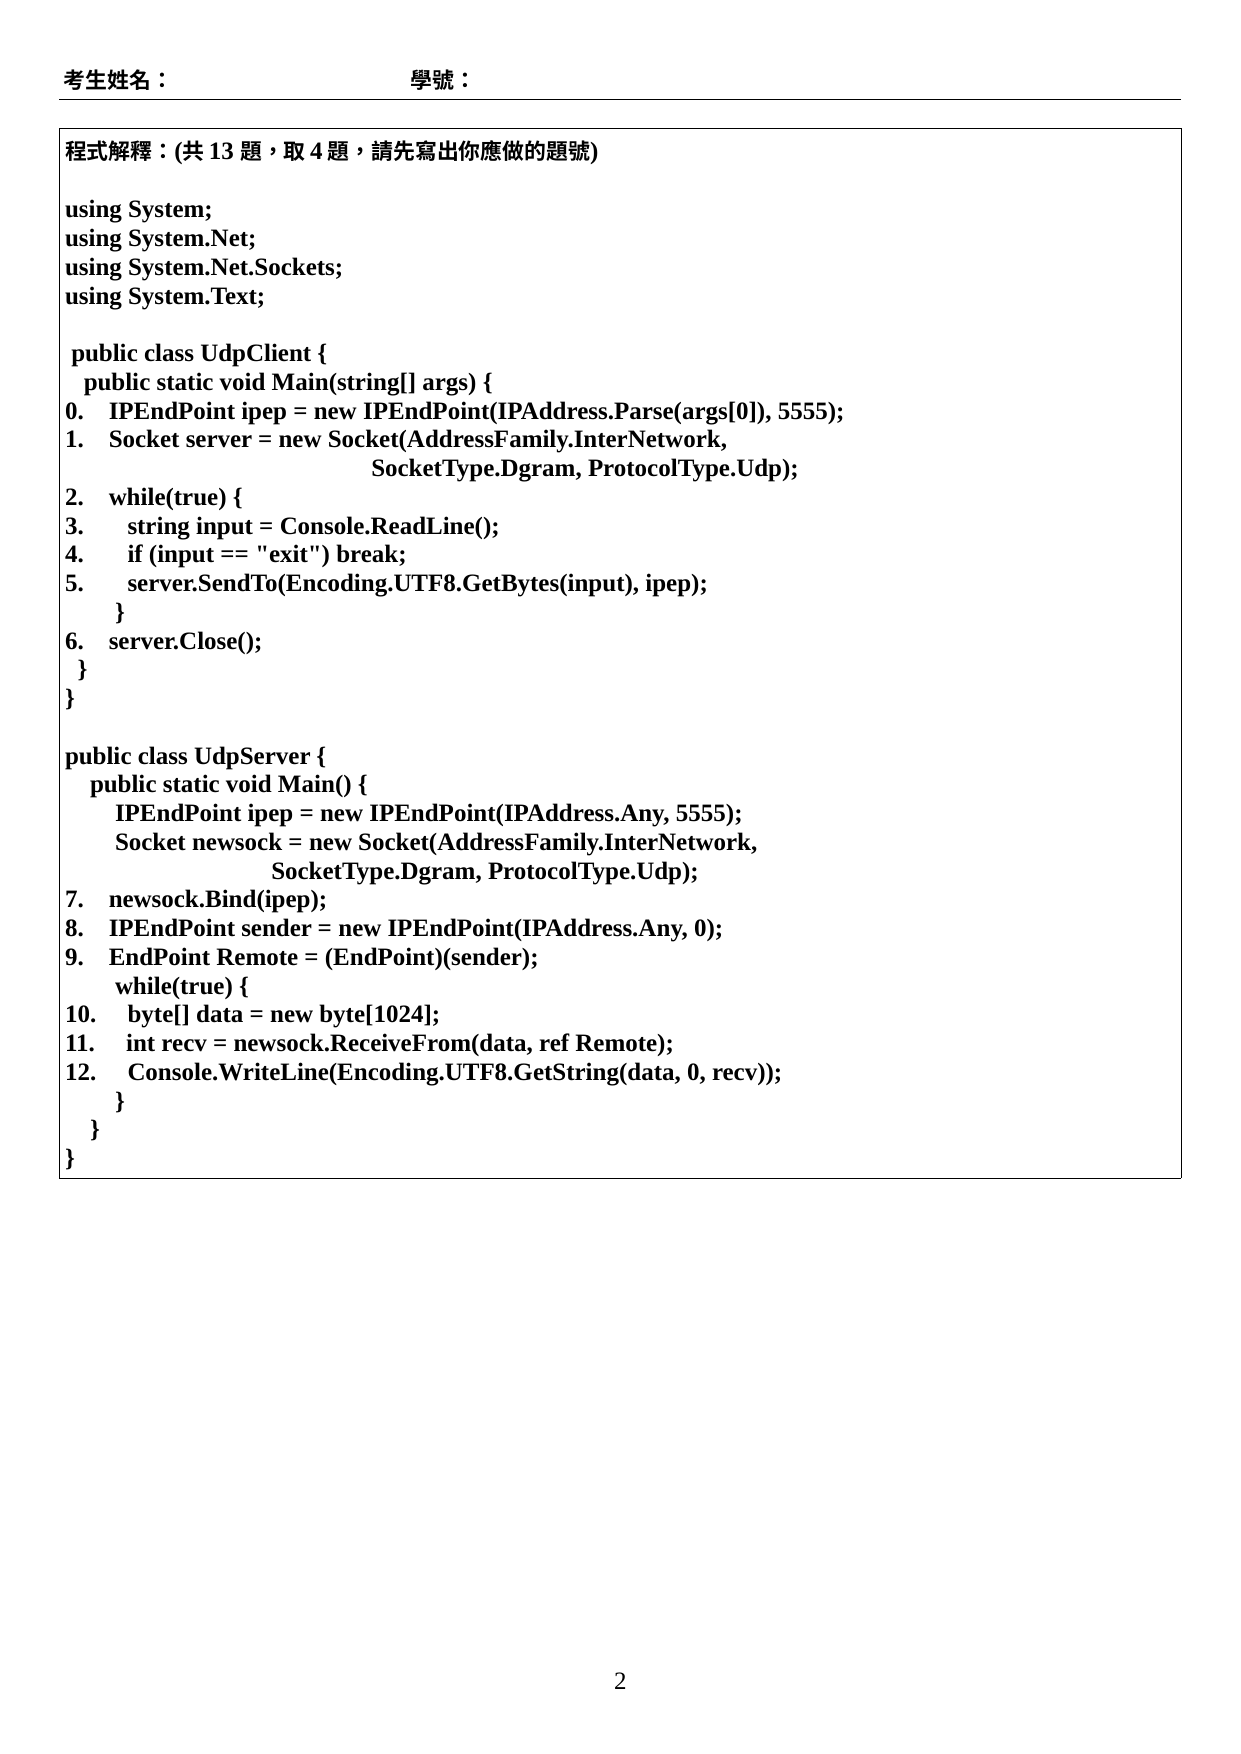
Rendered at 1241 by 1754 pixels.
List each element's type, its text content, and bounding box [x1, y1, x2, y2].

text 考生姓名： 學號： [59, 59, 1181, 99]
table_header 程式解釋：(共13 題，取4題，請先寫出你應做的題號) using System; using System.Net; using System.Net.Sockets; using System.Text; public class UdpClient { public static void Main(string[] args) { 0. IPEndPoint ipep = new IPEndPoint(IPAddress.Parse(args[0]), 5555); 1. Socket server = new Socket(AddressFamily.InterNetwork, SocketType.Dgram, ProtocolType.Udp); 2. while(true) { 3. string input = Console.ReadLine(); 4. if (input == "exit") break; 5. server.SendTo(Encoding.UTF8.GetBytes(input), ipep); } 6. server.Close(); } } public class UdpServer { public static void Main() { IPEndPoint ipep = new IPEndPoint(IPAddress.Any, 5555); Socket newsock = new Socket(AddressFamily.InterNetwork, SocketType.Dgram, ProtocolType.Udp); 7. newsock.Bind(ipep); 8. IPEndPoint sender = new IPEndPoint(IPAddress.Any, 0); 9. EndPoint Remote = (EndPoint)(sender); while(true) { 10. byte[] data = new byte[1024]; 11. int recv = newsock.ReceiveFrom(data, ref Remote); 12. Console.WriteLine(Encoding.UTF8.GetString(data, 0, recv)); } } } [60, 129, 1181, 1178]
